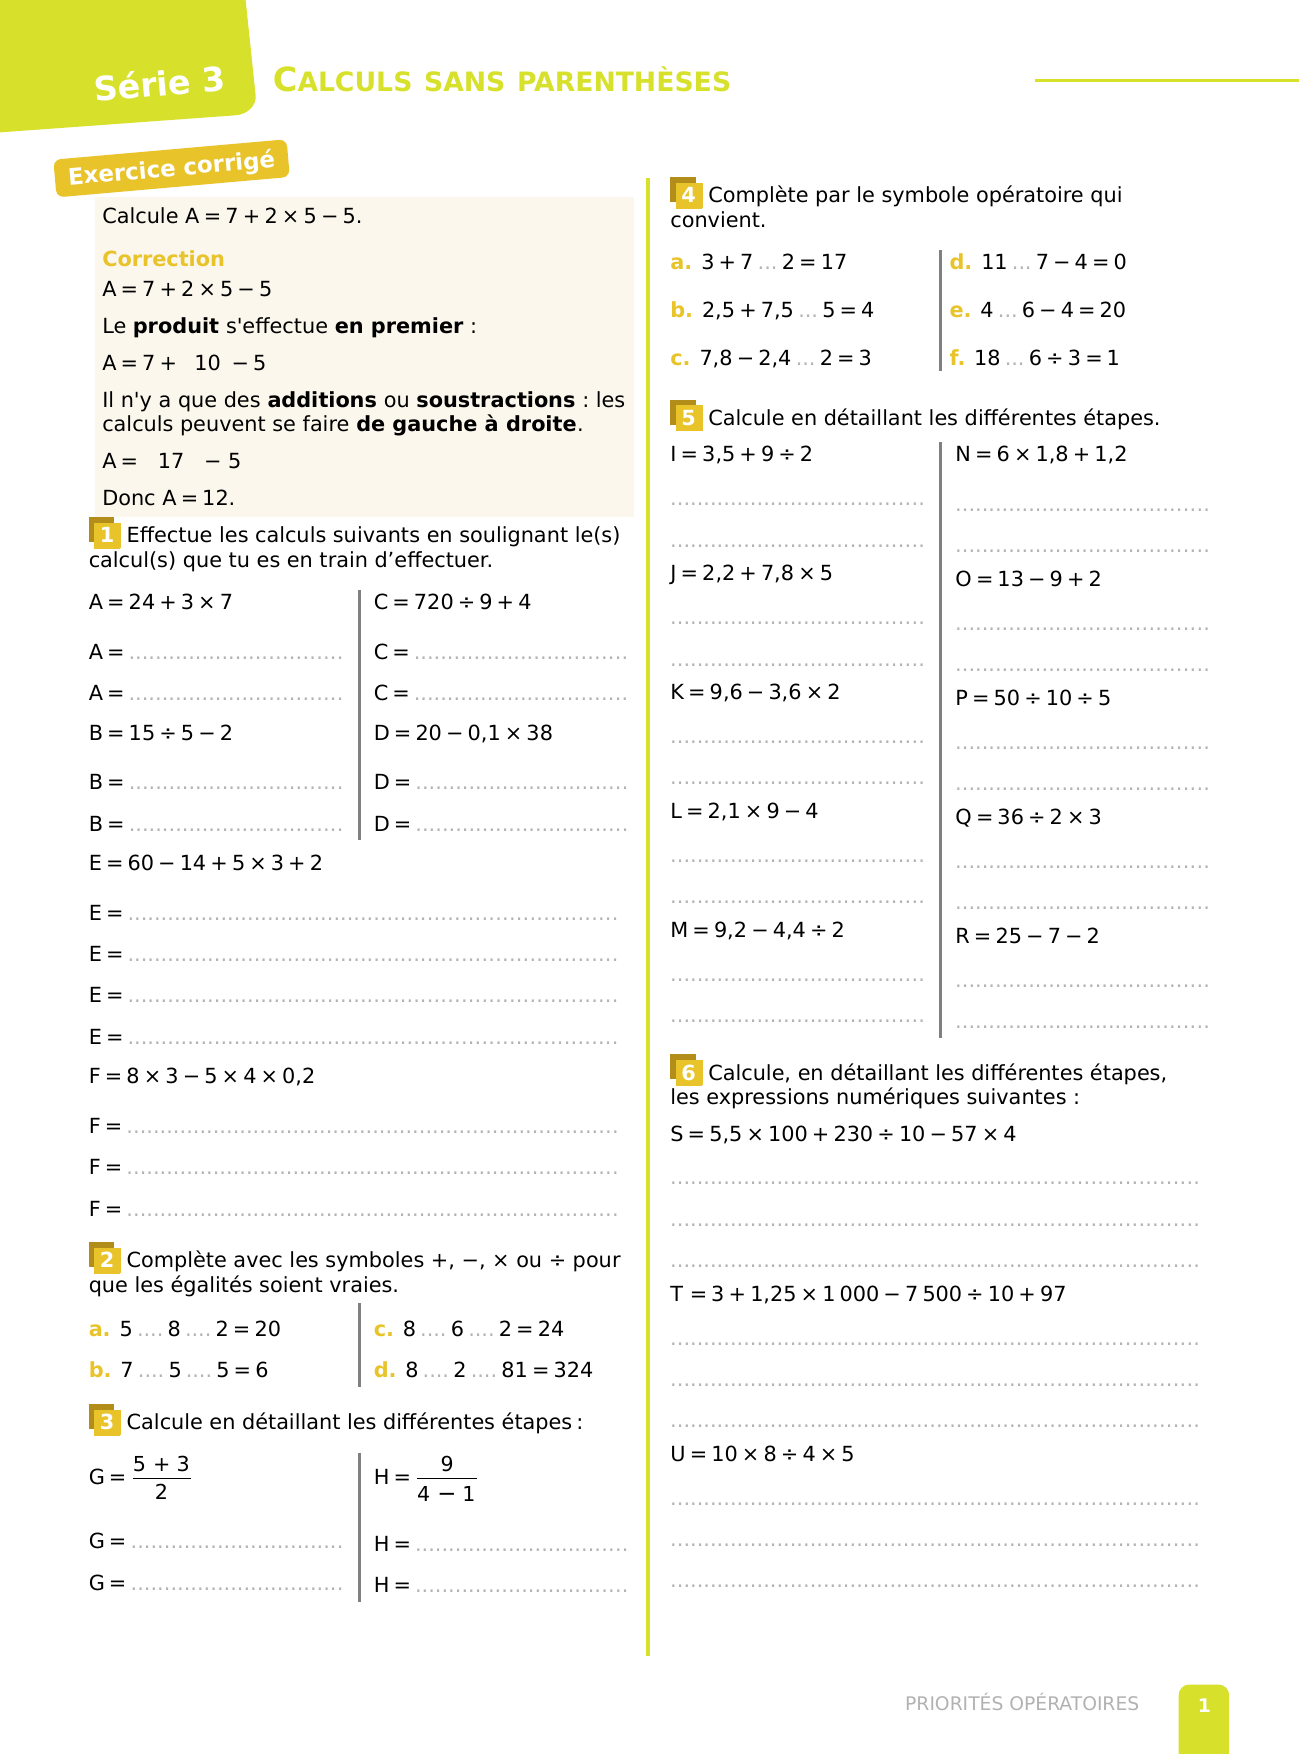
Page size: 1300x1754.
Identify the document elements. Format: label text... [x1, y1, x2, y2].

text A = 7 + 10 − 5 [102, 351, 627, 375]
text A = 17 − 5 [102, 449, 627, 473]
text A = [88, 626, 344, 667]
subtitle L = 2,1 × 9 − 4 [670, 799, 920, 823]
subtitle U = 10 × 8 ÷ 4 × 5 [670, 1442, 1205, 1466]
subtitle J = 2,2 + 7,8 × 5 [670, 561, 920, 586]
text B = [88, 757, 344, 798]
list 3 + 7 ... 2 = 17 [670, 250, 932, 274]
subtitle T = 3 + 1,25 × 1 000 − 7 500 ÷ 10 + 97 [670, 1282, 1205, 1306]
list C = 720 ÷ 9 + 4 [373, 590, 629, 614]
text Donc A = 12. [102, 486, 627, 510]
list 7,8 − 2,4 ... 2 = 3 [670, 346, 932, 370]
subtitle I = 3,5 + 9 ÷ 2 [670, 442, 920, 467]
text Calcule A = 7 + 2 × 5 − 5. [102, 204, 627, 229]
subtitle O = 13 − 9 + 2 [955, 567, 1205, 591]
text F = [88, 1183, 629, 1224]
text C = [373, 626, 629, 667]
text D = [373, 757, 629, 798]
subtitle P = 50 ÷ 10 ÷ 5 [955, 686, 1205, 710]
text F = [88, 1142, 629, 1183]
text H = [373, 1518, 629, 1559]
text E = [88, 1011, 629, 1053]
list 5 .... 8 .... 2 = 20 [88, 1303, 344, 1345]
subtitle Calcule en détaillant les différentes étapes. [670, 399, 1211, 431]
text F = [88, 1100, 629, 1142]
list 18 ... 6 ÷ 3 = 1 [949, 346, 1211, 370]
list B = 15 ÷ 5 − 2 [88, 721, 344, 745]
subtitle M = 9,2 − 4,4 ÷ 2 [670, 918, 920, 942]
list G = [88, 1453, 344, 1504]
list 4 ... 6 − 4 = 20 [949, 298, 1211, 322]
text B = [88, 798, 344, 839]
subtitle Calcule, en détaillant les différentes étapes, les expressions numériques suivantes : [670, 1054, 1211, 1110]
subtitle Calcule en détaillant les différentes étapes : [114, 1404, 629, 1435]
list A = 24 + 3 × 7 [88, 590, 344, 614]
text E = [88, 887, 629, 928]
list 8 .... 6 .... 2 = 24 [373, 1303, 629, 1345]
list 2,5 + 7,5 ... 5 = 4 [670, 298, 932, 322]
text E = [88, 928, 629, 970]
subtitle Correction [102, 247, 621, 272]
text E = [88, 970, 629, 1011]
text G = [88, 1557, 344, 1598]
list D = 20 − 0,1 × 38 [373, 721, 629, 745]
text G = [88, 1516, 344, 1557]
text Il n'y a que des additions ou soustractions : les calculs peuvent se faire de gauche à droite. [102, 388, 627, 436]
subtitle Complète avec les symboles +, −, × ou ÷ pour que les égalités soient vraies. [88, 1242, 629, 1297]
text D = [373, 798, 629, 839]
subtitle S = 5,5 × 100 + 230 ÷ 10 − 57 × 4 [670, 1122, 1205, 1146]
list H = [373, 1453, 629, 1506]
text Le produit s'effectue en premier : [102, 314, 627, 338]
subtitle Q = 36 ÷ 2 × 3 [955, 805, 1205, 829]
list N = 6 × 1,8 + 1,2 [955, 442, 1211, 467]
text A = 7 + 2 × 5 − 5 [102, 277, 627, 302]
list 11 ... 7 − 4 = 0 [949, 250, 1211, 274]
text C = [373, 667, 629, 709]
subtitle Effectue les calculs suivants en soulignant le(s) calcul(s) que tu es en train d’effectuer. [88, 213, 629, 572]
subtitle R = 25 − 7 − 2 [955, 924, 1205, 948]
text H = [373, 1559, 629, 1601]
list 7 .... 5 .... 5 = 6 [88, 1345, 344, 1386]
subtitle Complète par le symbole opératoire qui convient. [670, 177, 1211, 232]
text A = [88, 667, 344, 709]
list E = 60 − 14 + 5 × 3 + 2 [88, 851, 629, 875]
subtitle K = 9,6 − 3,6 × 2 [670, 680, 920, 704]
list 8 .... 2 .... 81 = 324 [373, 1345, 629, 1386]
list F = 8 × 3 − 5 × 4 × 0,2 [88, 1064, 629, 1089]
